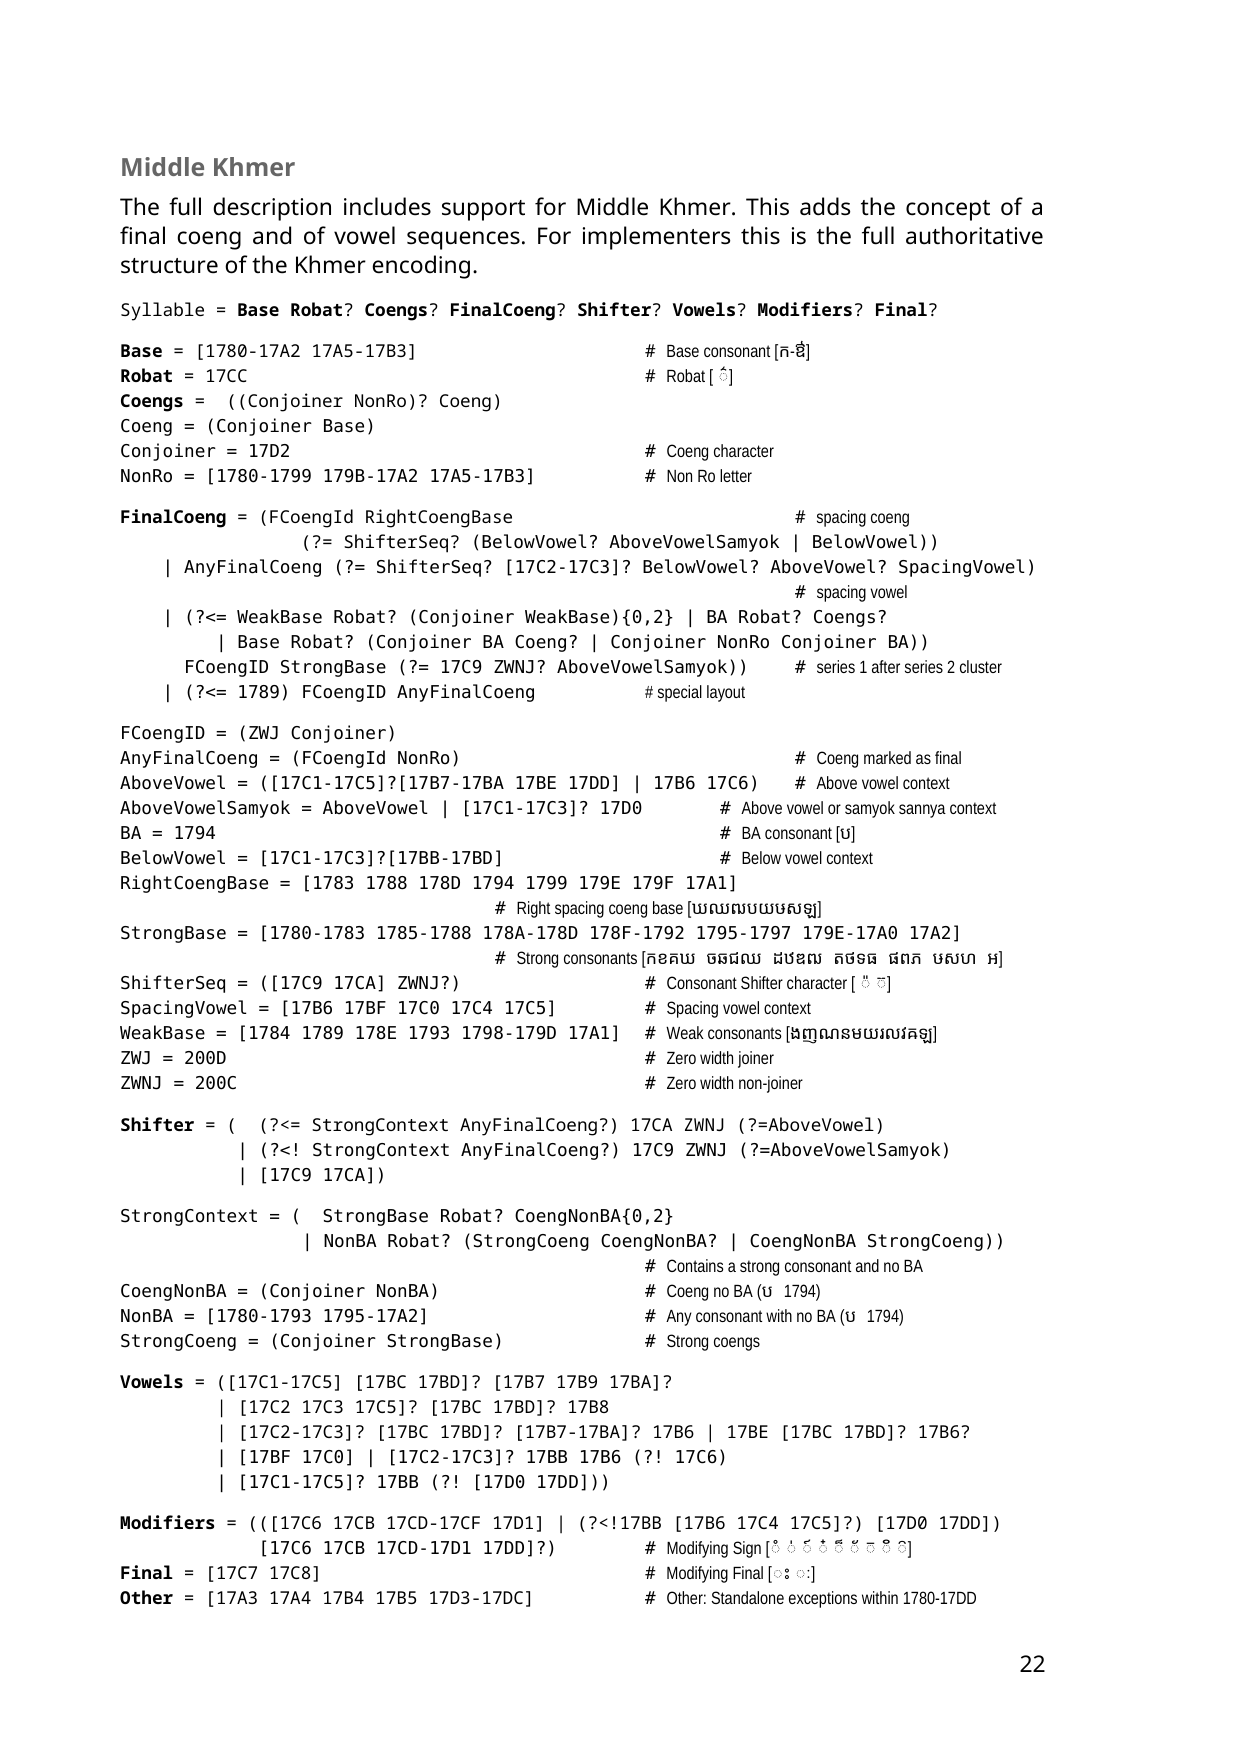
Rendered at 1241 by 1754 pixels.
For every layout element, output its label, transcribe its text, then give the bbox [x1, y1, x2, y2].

text Shifter = ( (?<= StrongContext AnyFinalCoeng?) 17CA ZWNJ (?=AboveVowel) | (?<! StrongContext AnyFinalCoeng?) 17C9 ZWNJ (?=AboveVowelSamyok) | [17C9 17CA]) [120, 1111, 1046, 1186]
text FCoengID = (ZWJ Conjoiner) AnyFinalCoeng = (FCoengId NonRo) # Coeng marked as final AboveVowel = ([17C1-17C5]?[17B7-17BA 17BE 17DD] | 17B6 17C6) # Above vowel context AboveVowelSamyok = AboveVowel | [17C1-17C3]? 17D0 # Above vowel or samyok sannya context BA = 1794 # BA consonant [ប] BelowVowel = [17C1-17C3]?[17BB-17BD] # Below vowel context RightCoengBase = [1783 1788 178D 1794 1799 179E 179F 17A1] # Right spacing coeng base [ឃឈឍបយឞសឡ] StrongBase = [1780-1783 1785-1788 178A-178D 178F-1792 1795-1797 179E-17A0 17A2] # Strong consonants [កខគឃ ចឆជឈ ដឋឌឍ តថទធ ផពភ ឞសហ អ] ShifterSeq = ([17C9 17CA] ZWNJ?) # Consonant Shifter character [ ៉ ៊] SpacingVowel = [17B6 17BF 17C0 17C4 17C5] # Spacing vowel context WeakBase = [1784 1789 178E 1793 1798-179D 17A1] # Weak consonants [ងញណនមយរលវឝឡ] ZWJ = 200D # Zero width joiner ZWNJ = 200C # Zero width non-joiner [120, 720, 1046, 1095]
text Vowels = ([17C1-17C5] [17BC 17BD]? [17B7 17B9 17BA]? | [17C2 17C3 17C5]? [17BC 17BD]? 17B8 | [17C2-17C3]? [17BC 17BD]? [17B7-17BA]? 17B6 | 17BE [17BC 17BD]? 17B6? | [17BF 17C0] | [17C2-17C3]? 17BB 17B6 (?! 17C6) | [17C1-17C5]? 17BB (?! [17D0 17DD])) [120, 1368, 1046, 1493]
text The full description includes support for Middle Khmer. This adds the concept of a final coeng and of vowel sequences. For implementers this is the full authoritative structure of the Khmer encoding. [120, 192, 1046, 280]
text Modifiers = (([17C6 17CB 17CD-17CF 17D1] | (?<!17BB [17B6 17C4 17C5]?) [17D0 17DD]) [17C6 17CB 17CD-17D1 17DD]?) # Modifying Sign [ំ ់ ៍ ៎ ៏ ័ ៑ ៓ ៝] Final = [17C7 17C8] # Modifying Final [ះ ៈ] Other = [17A3 17A4 17B4 17B5 17D3-17DC] # Other: Standalone exceptions within 1780-17DD [120, 1510, 1046, 1610]
text StrongContext = ( StrongBase Robat? CoengNonBA{0,2} | NonBA Robat? (StrongCoeng CoengNonBA? | CoengNonBA StrongCoeng)) # Contains a strong consonant and no BA CoengNonBA = (Conjoiner NonBA) # Coeng no BA (ប 1794) NonBA = [1780-1793 1795-17A2] # Any consonant with no BA (ប 1794) StrongCoeng = (Conjoiner StrongBase) # Strong coengs [120, 1202, 1046, 1352]
subtitle Middle Khmer [120, 149, 1046, 183]
text Syllable = Base Robat? Coengs? FinalCoeng? Shifter? Vowels? Modifiers? Final? [120, 296, 1046, 321]
text Base = [1780-17A2 17A5-17B3] # Base consonant [ក-ឳ] Robat = 17CC # Robat [ ៌] Coengs = ((Conjoiner NonRo)? Coeng) Coeng = (Conjoiner Base) Conjoiner = 17D2 # Coeng character NonRo = [1780-1799 179B-17A2 17A5-17B3] # Non Ro letter [120, 337, 1046, 487]
text FinalCoeng = (FCoengId RightCoengBase # spacing coeng (?= ShifterSeq? (BelowVowel? AboveVowelSamyok | BelowVowel)) | AnyFinalCoeng (?= ShifterSeq? [17C2-17C3]? BelowVowel? AboveVowel? SpacingVowel) # spacing vowel | (?<= WeakBase Robat? (Conjoiner WeakBase){0,2} | BA Robat? Coengs? | Base Robat? (Conjoiner BA Coeng? | Conjoiner NonRo Conjoiner BA)) FCoengID StrongBase (?= 17C9 ZWNJ? AboveVowelSamyok)) # series 1 after series 2 cluster | (?<= 1789) FCoengID AnyFinalCoeng # special layout [120, 503, 1046, 703]
